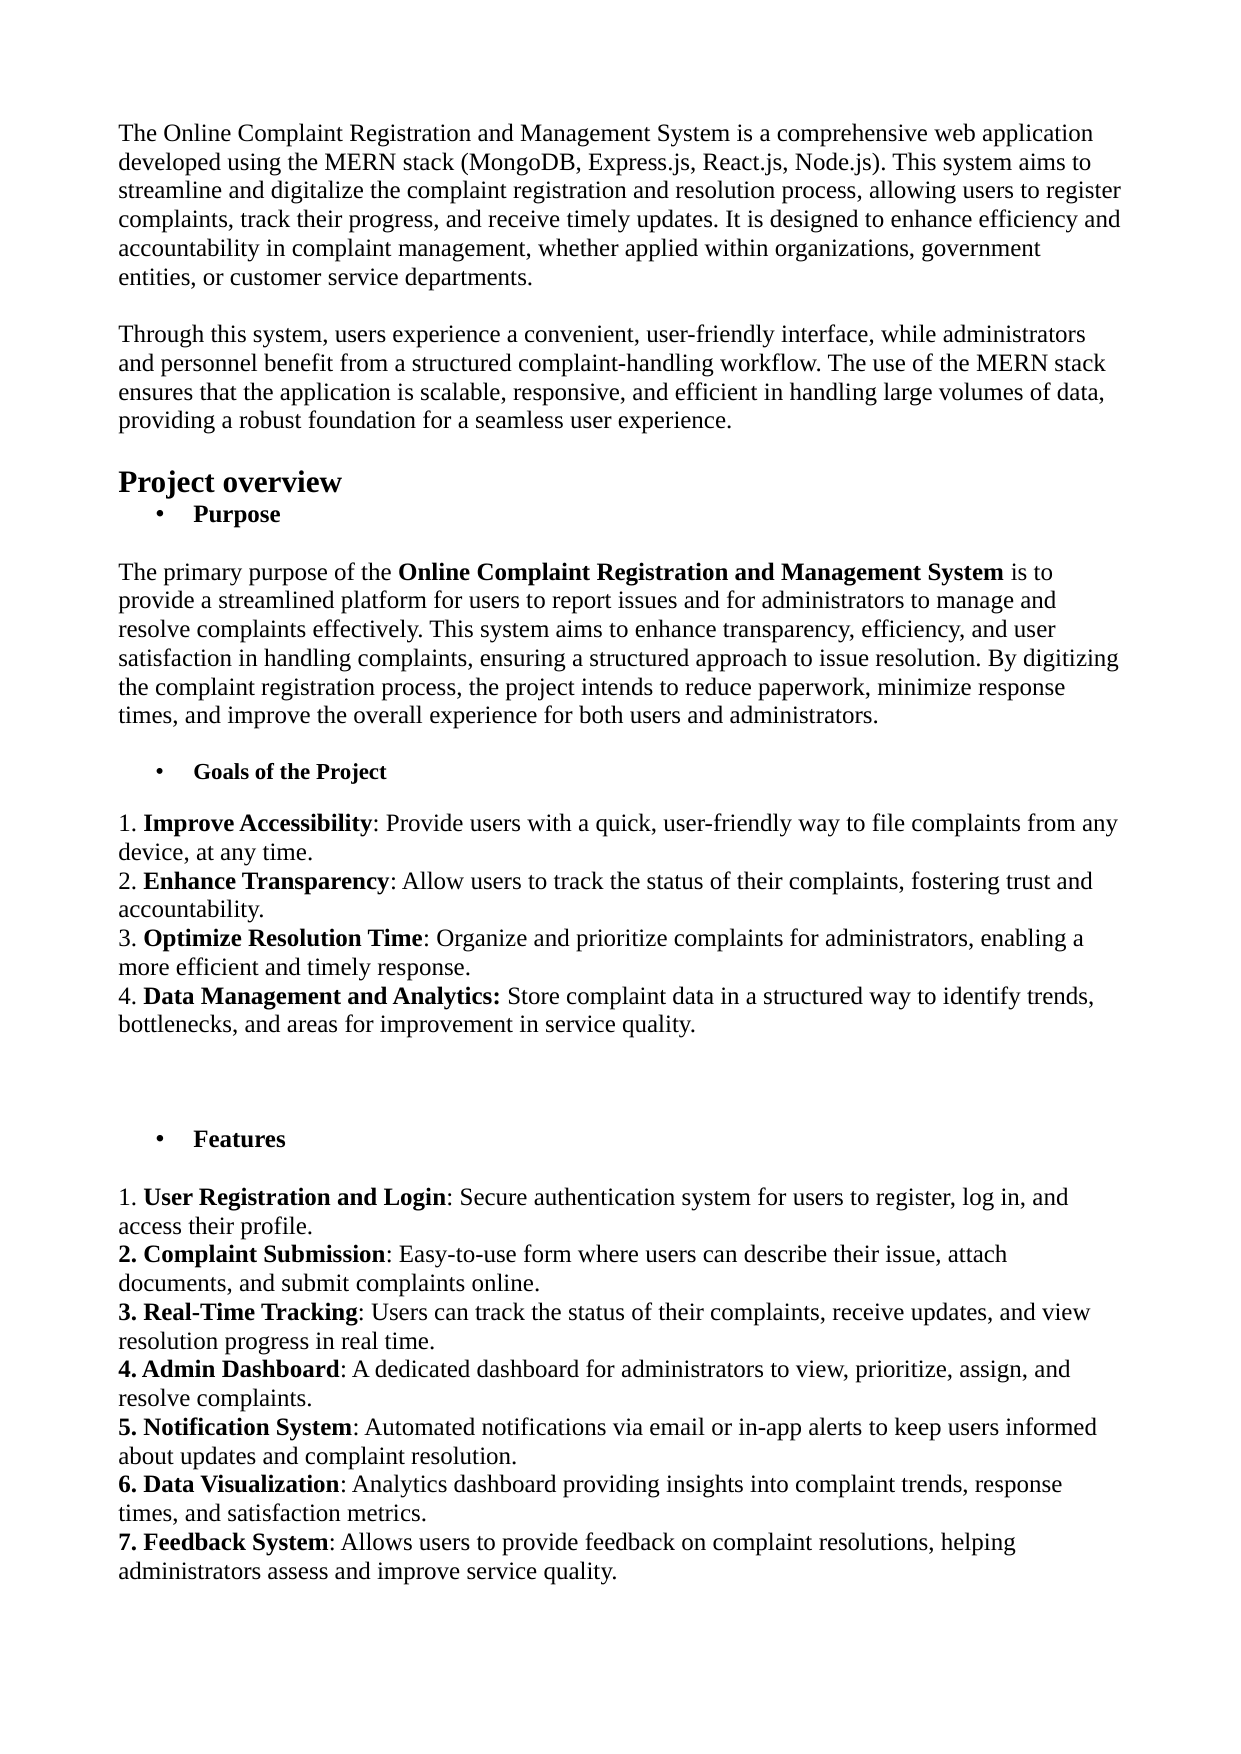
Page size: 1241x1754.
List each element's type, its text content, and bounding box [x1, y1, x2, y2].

text 7. Feedback System: Allows users to provide feedback on complaint resolutions, helping administrators assess and improve service quality. [118, 1527, 1122, 1584]
text 4. Data Management and Analytics: Store complaint data in a structured way to identify trends, bottlenecks, and areas for improvement in service quality. [118, 981, 1122, 1038]
text Project overview [118, 463, 1122, 499]
text 1. Improve Accessibility: Provide users with a quick, user-friendly way to file complaints from any device, at any time. [118, 808, 1122, 866]
text 2. Enhance Transparency: Allow users to track the status of their complaints, fostering trust and accountability. [118, 866, 1122, 923]
text Through this system, users experience a convenient, user-friendly interface, while administrators and personnel benefit from a structured complaint-handling workflow. The use of the MERN stack ensures that the application is scalable, responsive, and efficient in handling large volumes of data, providing a robust foundation for a seamless user experience. [118, 319, 1122, 434]
text 1. User Registration and Login: Secure authentication system for users to register, log in, and access their profile. [118, 1182, 1122, 1239]
list Purpose [156, 499, 1122, 528]
text 2. Complaint Submission: Easy-to-use form where users can describe their issue, attach documents, and submit complaints online. [118, 1239, 1122, 1297]
text 6. Data Visualization: Analytics dashboard providing insights into complaint trends, response times, and satisfaction metrics. [118, 1469, 1122, 1527]
list Features [156, 1124, 1122, 1153]
text 3. Real-Time Tracking: Users can track the status of their complaints, receive updates, and view resolution progress in real time. [118, 1297, 1122, 1354]
text 5. Notification System: Automated notifications via email or in-app alerts to keep users informed about updates and complaint resolution. [118, 1412, 1122, 1469]
text 3. Optimize Resolution Time: Organize and prioritize complaints for administrators, enabling a more efficient and timely response. [118, 923, 1122, 981]
text The primary purpose of the Online Complaint Registration and Management System is to provide a streamlined platform for users to report issues and for administrators to manage and resolve complaints effectively. This system aims to enhance transparency, efficiency, and user satisfaction in handling complaints, ensuring a structured approach to issue resolution. By digitizing the complaint registration process, the project intends to reduce paperwork, minimize response times, and improve the overall experience for both users and administrators. [118, 557, 1122, 729]
list Goals of the Project [156, 758, 1122, 784]
text The Online Complaint Registration and Management System is a comprehensive web application developed using the MERN stack (MongoDB, Express.js, React.js, Node.js). This system aims to streamline and digitalize the complaint registration and resolution process, allowing users to register complaints, track their progress, and receive timely updates. It is designed to enhance efficiency and accountability in complaint management, whether applied within organizations, government entities, or customer service departments. [118, 118, 1122, 291]
text 4. Admin Dashboard: A dedicated dashboard for administrators to view, prioritize, assign, and resolve complaints. [118, 1354, 1122, 1412]
